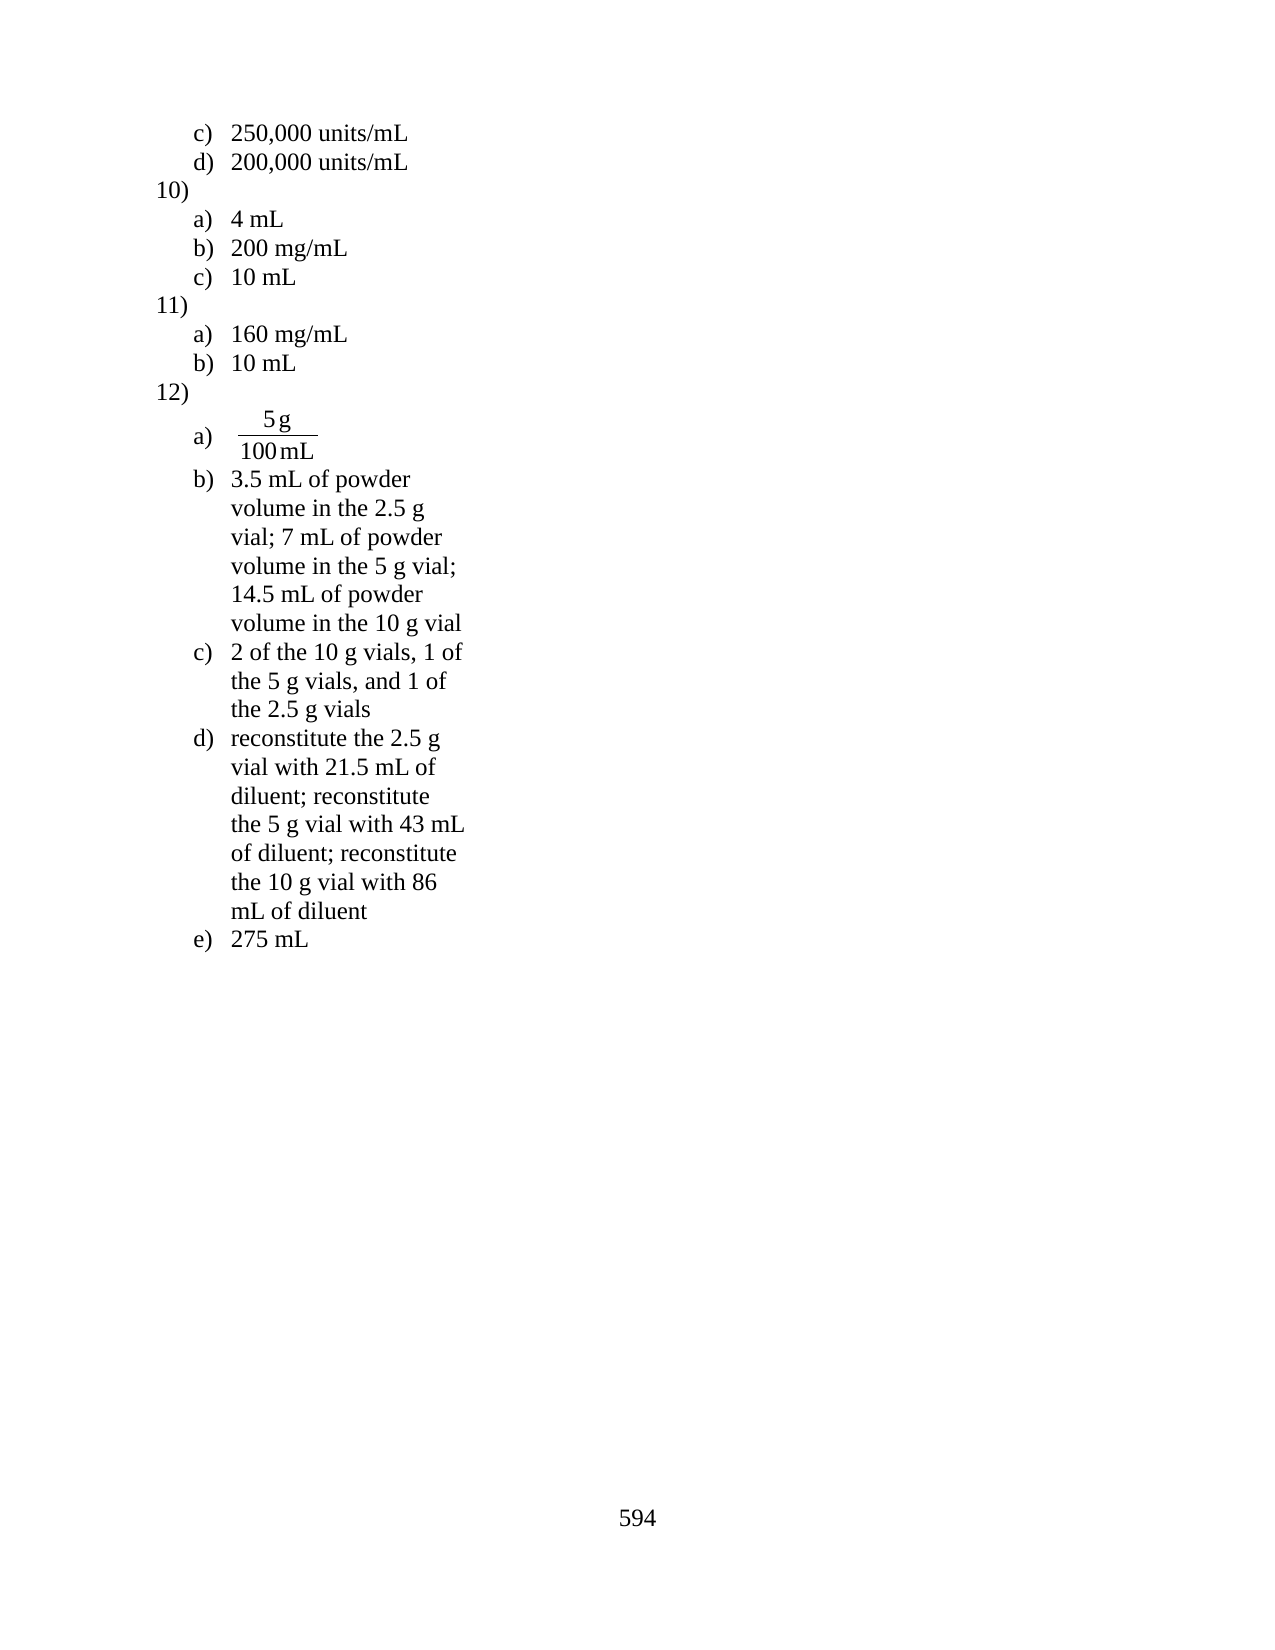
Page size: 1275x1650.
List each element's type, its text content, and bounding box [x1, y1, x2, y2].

list 2 of the 10 g vials, 1 of the 5 g vials, and 1 of the 2.5 g vials [193, 637, 464, 723]
list reconstitute the 2.5 g vial with 21.5 mL of diluent; reconstitute the 5 g vial with 43 mL of diluent; reconstitute the 10 g vial with 86 mL of diluent [193, 723, 464, 924]
list 10 mL [193, 348, 464, 377]
list 275 mL [193, 924, 464, 953]
list 160 mg/mL [193, 319, 464, 348]
list 200,000 units/mL [193, 147, 464, 176]
list 3.5 mL of powder volume in the 2.5 g vial; 7 mL of powder volume in the 5 g vial; 14.5 mL of powder volume in the 10 g vial [193, 464, 464, 637]
list 4 mL [193, 204, 464, 233]
list 250,000 units/mL [193, 118, 464, 147]
list 10 mL [193, 262, 464, 291]
list 200 mg/mL [193, 233, 464, 262]
